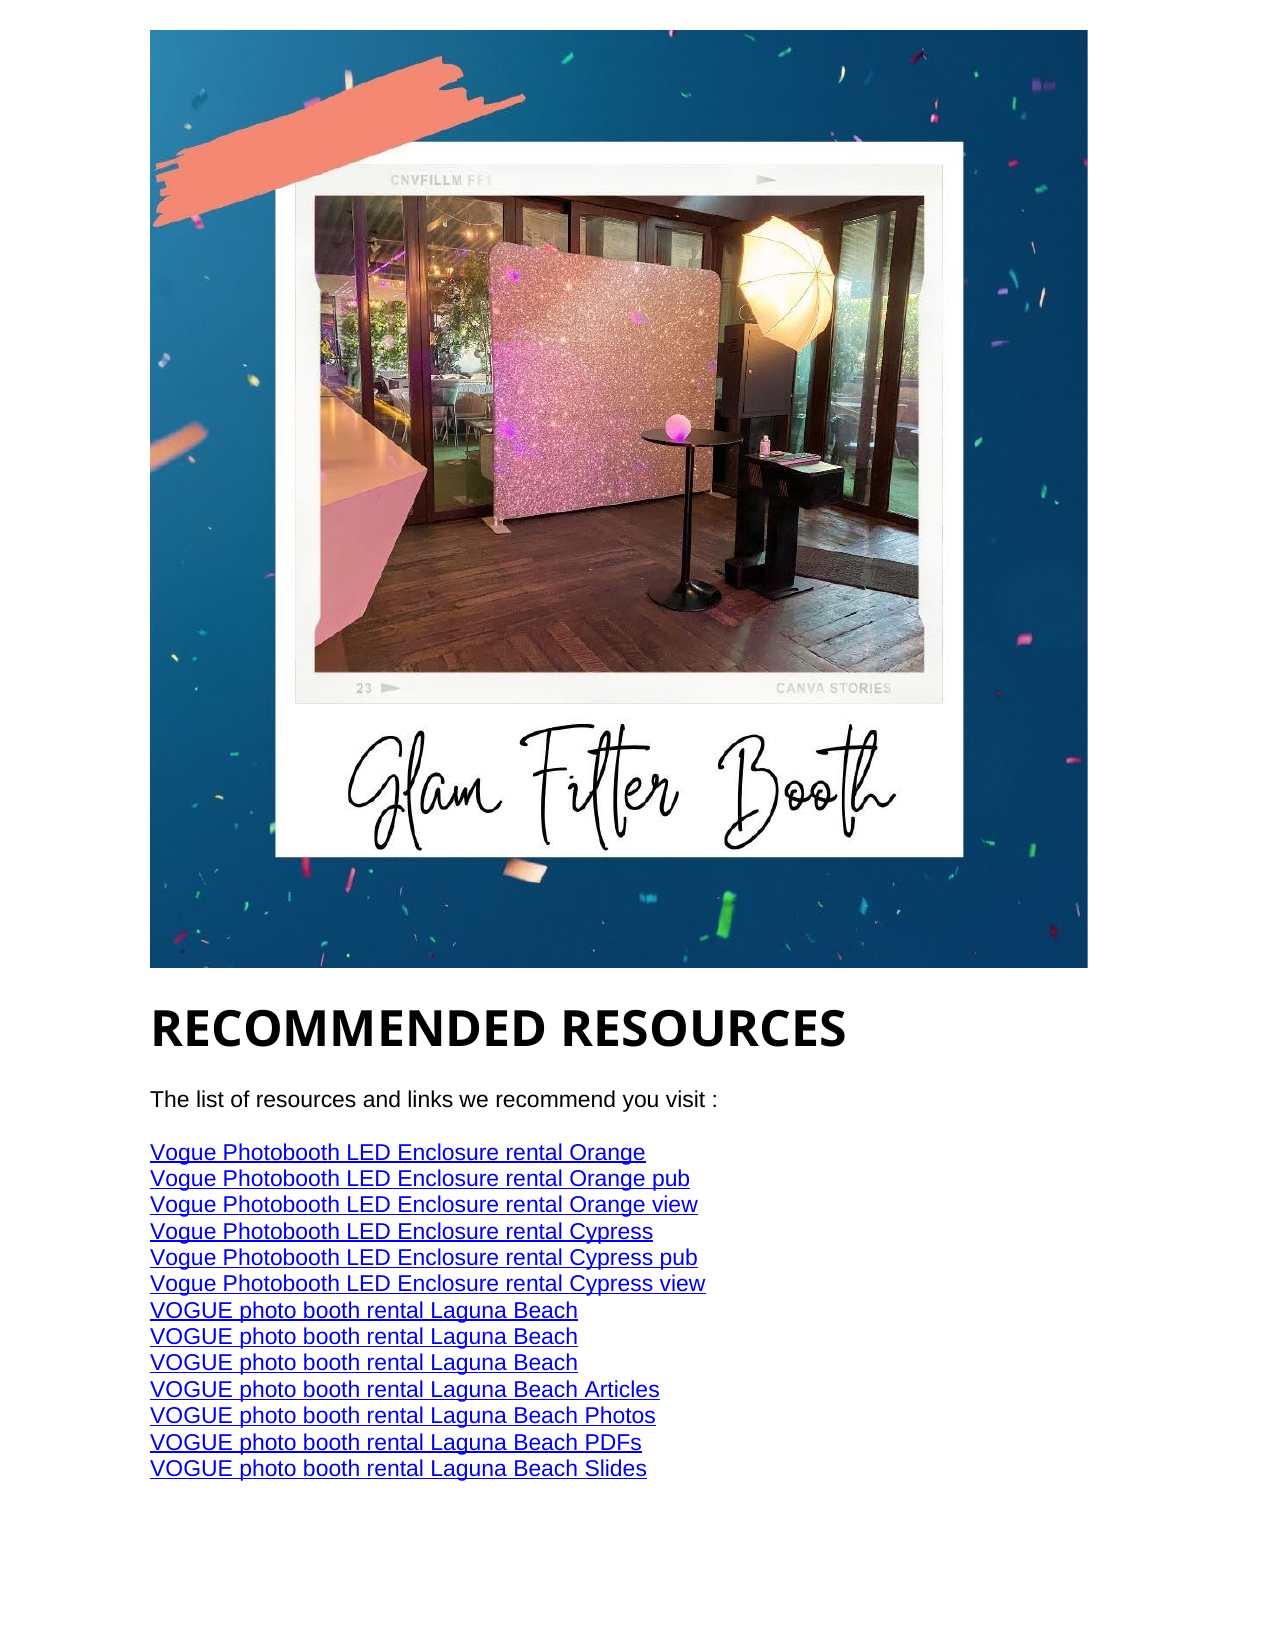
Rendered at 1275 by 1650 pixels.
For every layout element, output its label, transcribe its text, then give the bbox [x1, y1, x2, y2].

text Vogue Photobooth LED Enclosure rental Cypress [150, 1218, 1125, 1244]
picture [150, 30, 1088, 968]
text VOGUE photo booth rental Laguna Beach [150, 1349, 1125, 1376]
text VOGUE photo booth rental Laguna Beach [150, 1323, 1125, 1349]
text Vogue Photobooth LED Enclosure rental Orange [150, 1138, 1125, 1165]
text Vogue Photobooth LED Enclosure rental Orange view [150, 1191, 1125, 1218]
subtitle RECOMMENDED RESOURCES [150, 993, 1125, 1061]
text Vogue Photobooth LED Enclosure rental Cypress pub [150, 1244, 1125, 1270]
text VOGUE photo booth rental Laguna Beach Articles [150, 1376, 1125, 1402]
text VOGUE photo booth rental Laguna Beach PDFs [150, 1428, 1125, 1455]
text VOGUE photo booth rental Laguna Beach Photos [150, 1402, 1125, 1428]
text VOGUE photo booth rental Laguna Beach [150, 1297, 1125, 1323]
text Vogue Photobooth LED Enclosure rental Orange pub [150, 1165, 1125, 1191]
text VOGUE photo booth rental Laguna Beach Slides [150, 1455, 1125, 1481]
text The list of resources and links we recommend you visit : [150, 1086, 1125, 1112]
text Vogue Photobooth LED Enclosure rental Cypress view [150, 1270, 1125, 1297]
